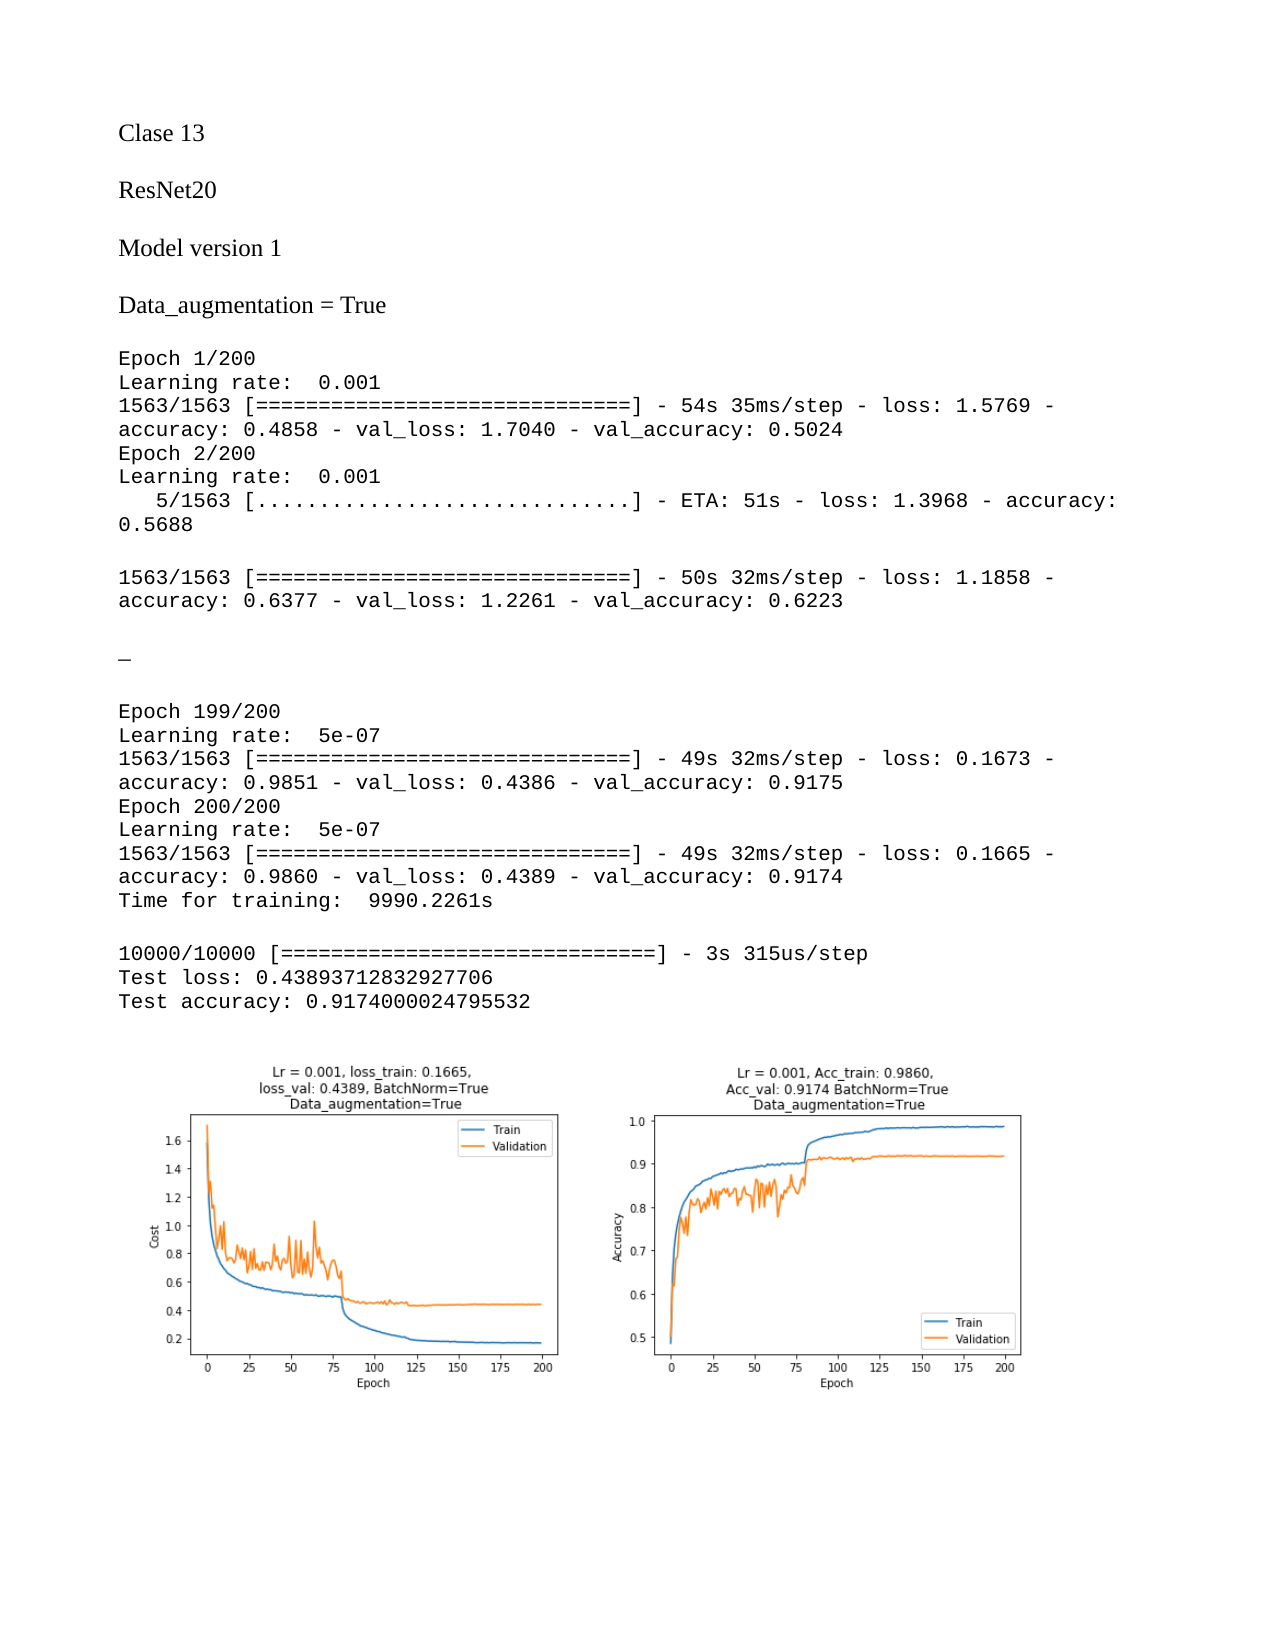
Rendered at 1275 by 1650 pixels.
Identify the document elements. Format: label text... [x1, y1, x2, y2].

text Epoch 200/200 [118, 796, 1157, 819]
text Data_augmentation = True [118, 291, 1157, 319]
text – [118, 643, 1157, 672]
text Learning rate: 0.001 [118, 372, 1157, 395]
picture [142, 1058, 565, 1396]
text Learning rate: 0.001 [118, 466, 1157, 490]
text Learning rate: 5e-07 [118, 819, 1157, 843]
text Model version 1 [118, 233, 1157, 262]
text 1563/1563 [==============================] - 54s 35ms/step - loss: 1.5769 - accuracy: 0.4858 - val_loss: 1.7040 - val_accuracy: 0.5024 [118, 395, 1157, 443]
text ResNet20 [118, 176, 1157, 204]
text Epoch 199/200 [118, 701, 1157, 725]
text Clase 13 [118, 118, 1157, 147]
text 5/1563 [..............................] - ETA: 51s - loss: 1.3968 - accuracy: 0.5688 [118, 490, 1157, 537]
text Test loss: 0.43893712832927706 [118, 967, 1157, 991]
text Learning rate: 5e-07 [118, 725, 1157, 748]
text 10000/10000 [==============================] - 3s 315us/step [118, 943, 1157, 967]
text Epoch 2/200 [118, 443, 1157, 466]
text Epoch 1/200 [118, 348, 1157, 372]
text 1563/1563 [==============================] - 50s 32ms/step - loss: 1.1858 - accuracy: 0.6377 - val_loss: 1.2261 - val_accuracy: 0.6223 [118, 567, 1157, 614]
picture [606, 1058, 1028, 1396]
text Time for training: 9990.2261s [118, 890, 1157, 914]
text 1563/1563 [==============================] - 49s 32ms/step - loss: 0.1673 - accuracy: 0.9851 - val_loss: 0.4386 - val_accuracy: 0.9175 [118, 748, 1157, 796]
text Test accuracy: 0.9174000024795532 [118, 991, 1157, 1014]
text 1563/1563 [==============================] - 49s 32ms/step - loss: 0.1665 - accuracy: 0.9860 - val_loss: 0.4389 - val_accuracy: 0.9174 [118, 843, 1157, 890]
